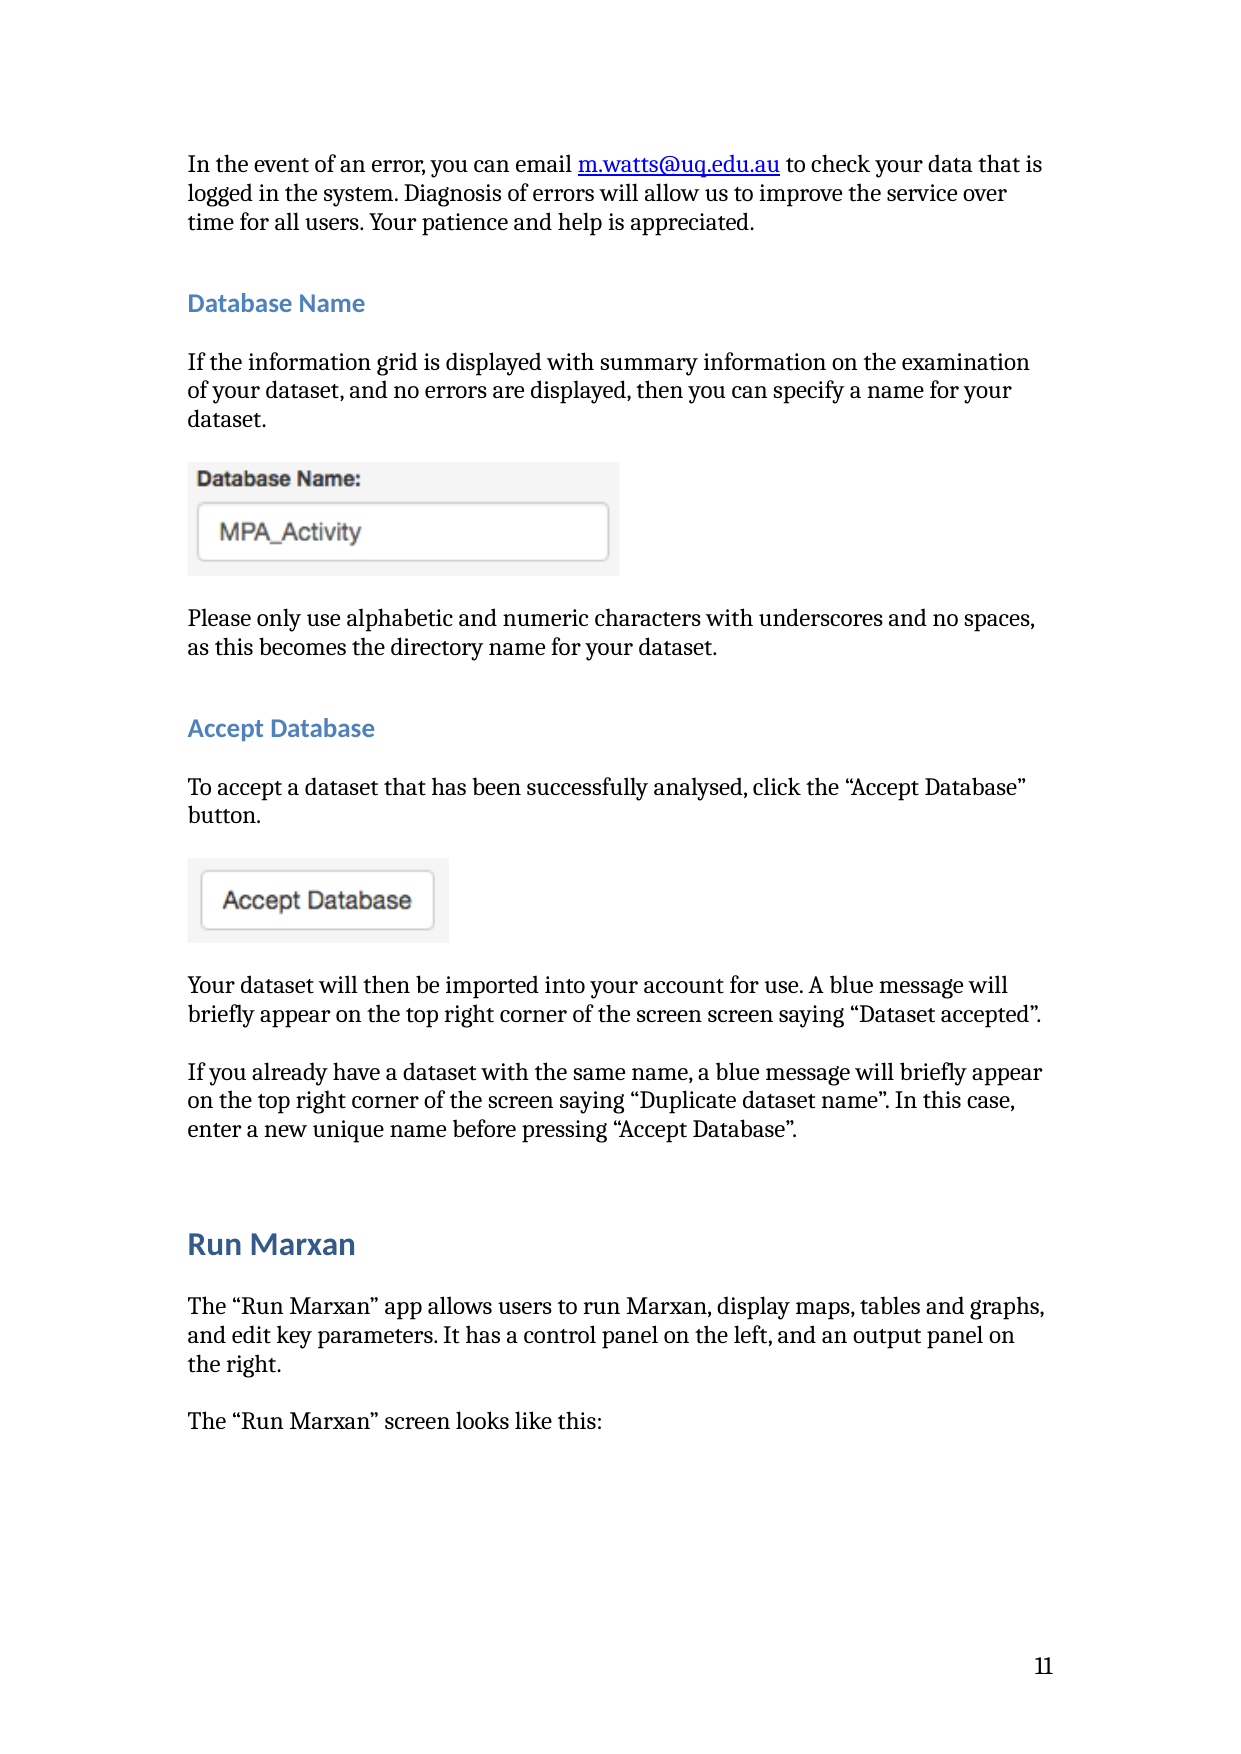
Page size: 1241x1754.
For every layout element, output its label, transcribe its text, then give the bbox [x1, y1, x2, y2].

picture [187, 462, 620, 576]
subtitle Run Marxan [187, 1222, 1053, 1263]
text The “Run Marxan” screen looks like this: [187, 1407, 1053, 1436]
picture [187, 858, 449, 943]
subtitle Accept Database [187, 711, 1053, 744]
text Please only use alphabetic and numeric characters with underscores and no spaces, as this becomes the directory name for your dataset. [187, 604, 1053, 661]
text If the information grid is displayed with summary information on the examination of your dataset, and no errors are displayed, then you can specify a name for your dataset. [187, 348, 1053, 434]
text The “Run Marxan” app allows users to run Marxan, display maps, tables and graphs, and edit key parameters. It has a control panel on the left, and an output panel on the right. [187, 1292, 1053, 1378]
text In the event of an error, you can email m.watts@uq.edu.au to check your data that is logged in the system. Diagnosis of errors will allow us to improve the service over time for all users. Your patience and help is appreciated. [187, 150, 1053, 236]
text To accept a dataset that has been successfully analysed, click the “Accept Database” button. [187, 773, 1053, 830]
text Your dataset will then be imported into your account for use. A blue message will briefly appear on the top right corner of the screen screen saying “Dataset accepted”. [187, 971, 1053, 1029]
text If you already have a dataset with the same name, a blue message will briefly appear on the top right corner of the screen saying “Duplicate dataset name”. In this case, enter a new unique name before pressing “Accept Database”. [187, 1057, 1053, 1144]
subtitle Database Name [187, 286, 1053, 319]
